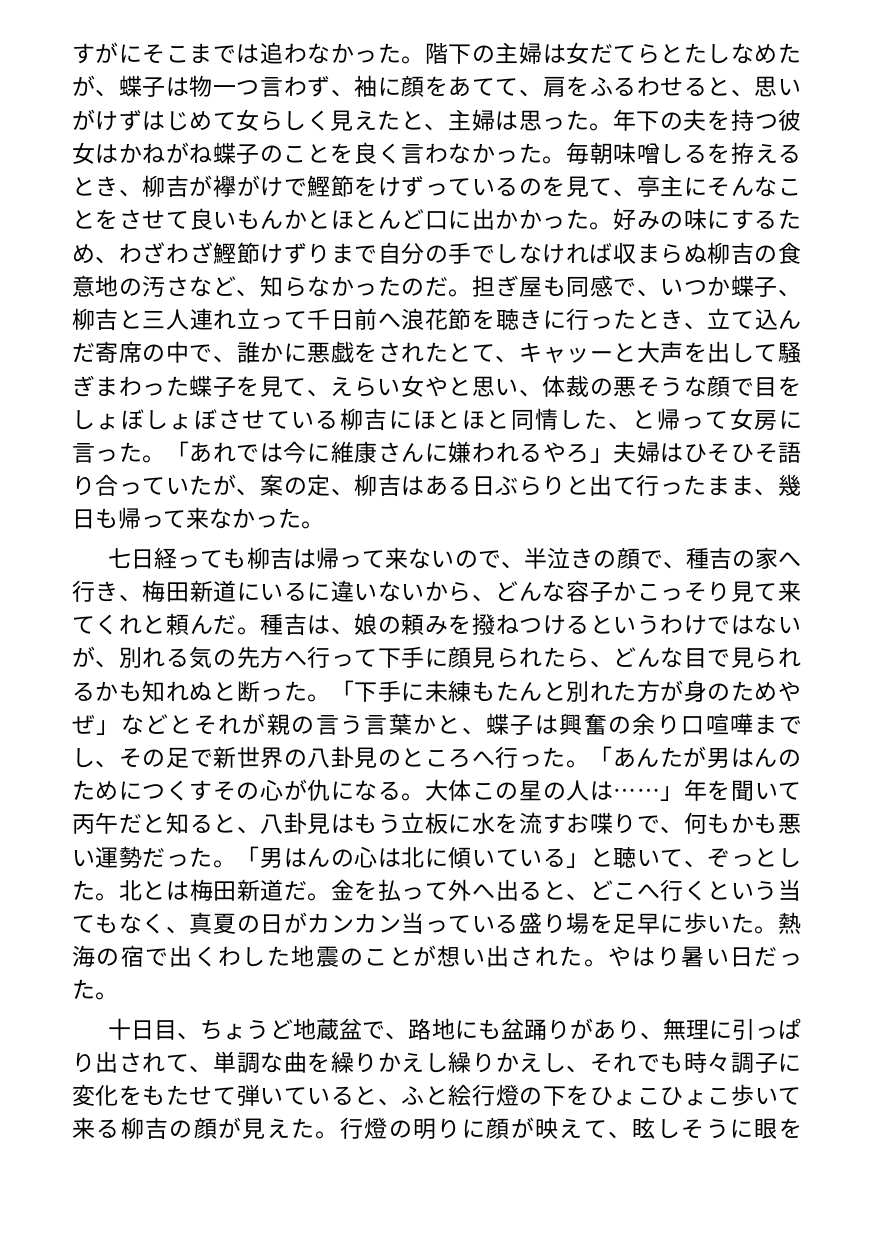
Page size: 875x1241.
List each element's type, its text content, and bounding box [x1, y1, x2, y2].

text 十日目、ちょうど地蔵盆で、路地にも盆踊りがあり、無理に引っぱり出されて、単調な曲を繰りかえし繰りかえし、それでも時々調子に変化をもたせて弾いていると、ふと絵行燈の下をひょこひょこ歩いて来る柳吉の顔が見えた。行燈の明りに顔が映えて、眩しそうに眼を [72, 1012, 802, 1144]
text すがにそこまでは追わなかった。階下の主婦は女だてらとたしなめたが、蝶子は物一つ言わず、袖に顔をあてて、肩をふるわせると、思いがけずはじめて女らしく見えたと、主婦は思った。年下の夫を持つ彼女はかねがね蝶子のことを良く言わなかった。毎朝味噌しるを拵えるとき、柳吉が襷がけで鰹節をけずっているのを見て、亭主にそんなことをさせて良いもんかとほとんど口に出かかった。好みの味にするため、わざわざ鰹節けずりまで自分の手でしなければ収まらぬ柳吉の食意地の汚さなど、知らなかったのだ。担ぎ屋も同感で、いつか蝶子、柳吉と三人連れ立って千日前へ浪花節を聴きに行ったとき、立て込んだ寄席の中で、誰かに悪戯をされたとて、キャッーと大声を出して騒ぎまわった蝶子を見て、えらい女やと思い、体裁の悪そうな顔で目をしょぼしょぼさせている柳吉にほとほと同情した、と帰って女房に言った。「あれでは今に維康さんに嫌われるやろ」夫婦はひそひそ語り合っていたが、案の定、柳吉はある日ぶらりと出て行ったまま、幾日も帰って来なかった。 [72, 36, 802, 534]
text 七日経っても柳吉は帰って来ないので、半泣きの顔で、種吉の家へ行き、梅田新道にいるに違いないから、どんな容子かこっそり見て来てくれと頼んだ。種吉は、娘の頼みを撥ねつけるというわけではないが、別れる気の先方へ行って下手に顔見られたら、どんな目で見られるかも知れぬと断った。「下手に未練もたんと別れた方が身のためやぜ」などとそれが親の言う言葉かと、蝶子は興奮の余り口喧嘩までし、その足で新世界の八卦見のところへ行った。「あんたが男はんのためにつくすその心が仇になる。大体この星の人は……」年を聞いて丙午だと知ると、八卦見はもう立板に水を流すお喋りで、何もかも悪い運勢だった。「男はんの心は北に傾いている」と聴いて、ぞっとした。北とは梅田新道だ。金を払って外へ出ると、どこへ行くという当てもなく、真夏の日がカンカン当っている盛り場を足早に歩いた。熱海の宿で出くわした地震のことが想い出された。やはり暑い日だった。 [72, 540, 802, 1006]
